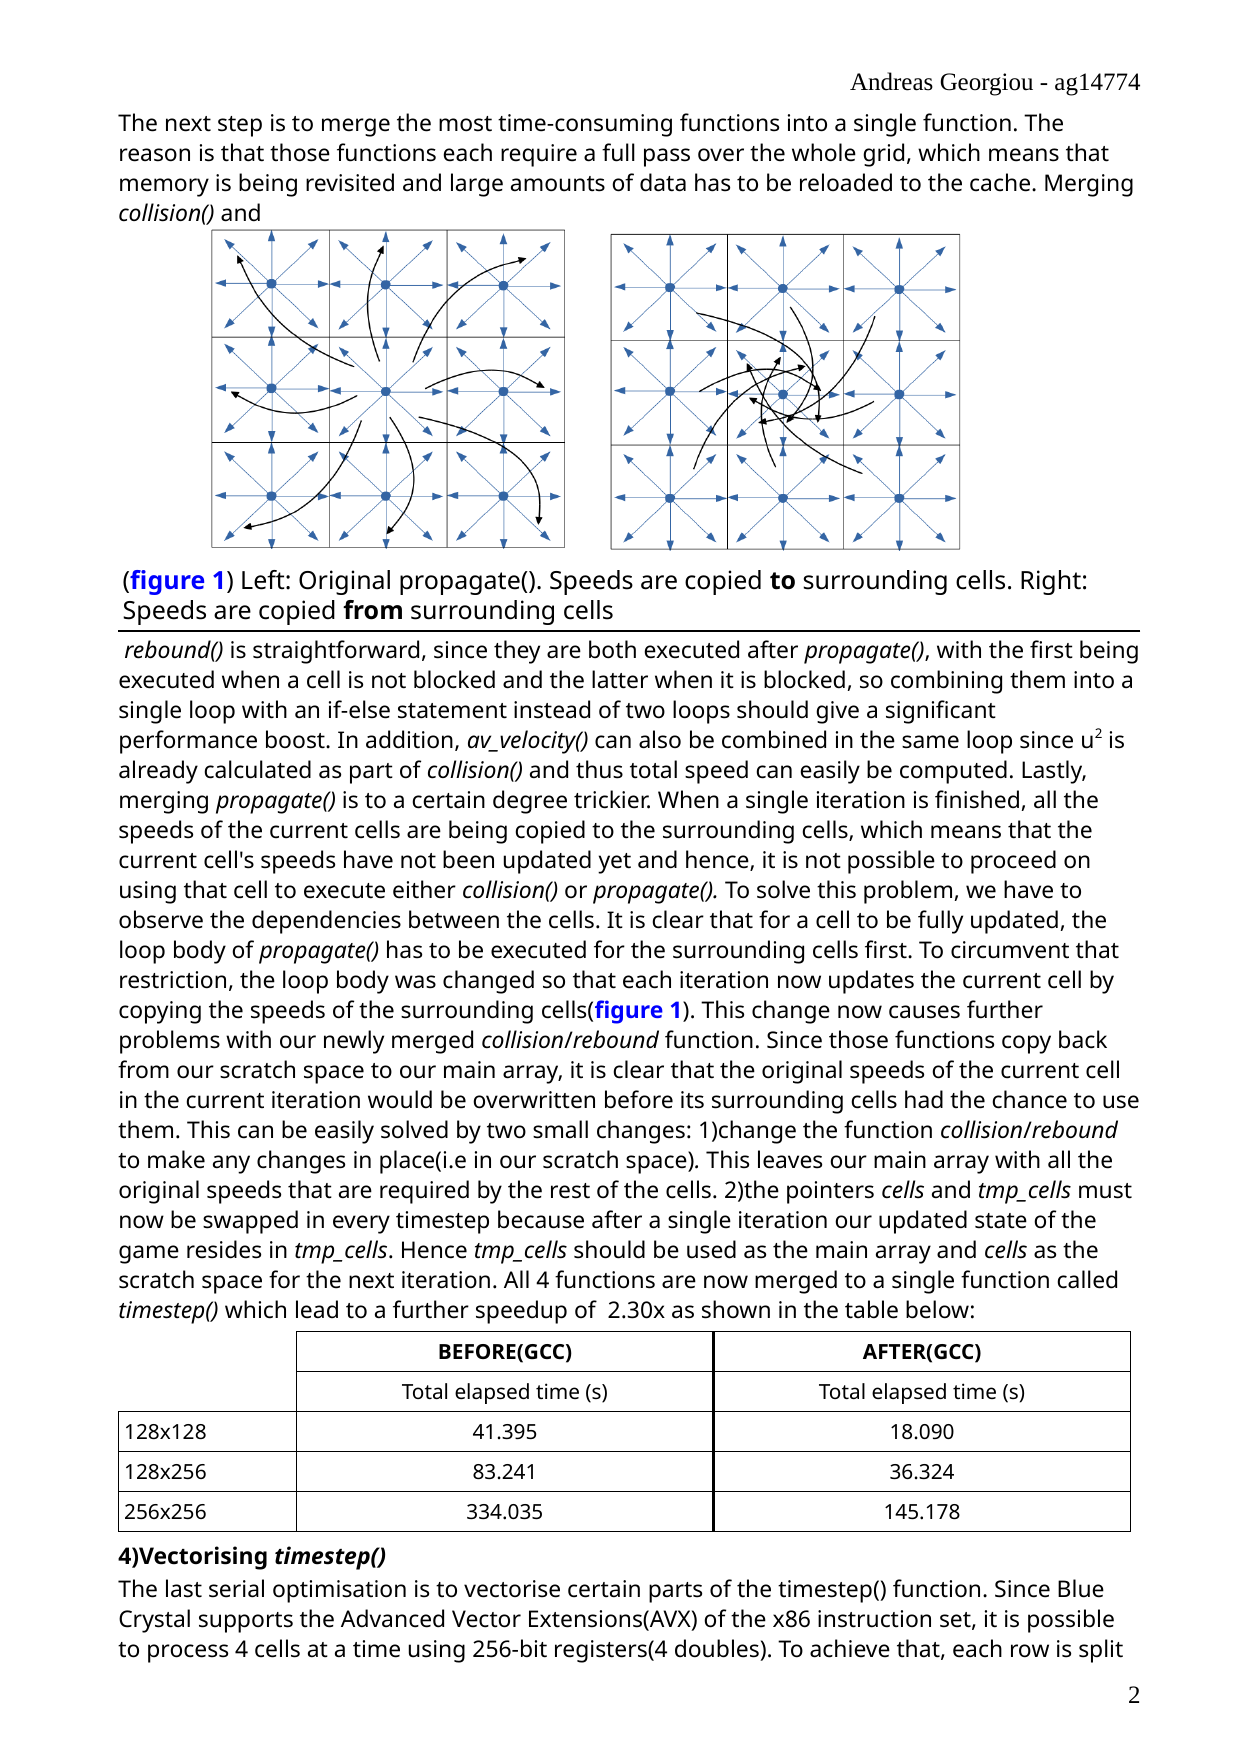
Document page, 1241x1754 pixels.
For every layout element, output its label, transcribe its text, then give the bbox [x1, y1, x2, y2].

table_cell 83.241 [297, 1452, 712, 1491]
table_cell 128x128 [119, 1412, 296, 1451]
table_cell 128x256 [119, 1452, 296, 1491]
table_cell 334.035 [297, 1492, 712, 1531]
table_cell 41.395 [297, 1412, 712, 1451]
text The next step is to merge the most time-consuming functions into a single function. The reason is that those functions each require a full pass over the whole grid, which means that memory is being revisited and large amounts of data has to be reloaded to the cache. Merging collision() and [118, 108, 1140, 228]
picture [610, 232, 961, 551]
table_header BEFORE(GCC) [297, 1332, 712, 1371]
table_cell 18.090 [715, 1412, 1130, 1451]
text 4)Vectorising timestep() [118, 1540, 1140, 1570]
text (figure 1) Left: Original propagate(). Speeds are copied to surrounding cells. Right: Speeds are copied from surrounding cells [118, 561, 1140, 630]
table_cell 145.178 [715, 1492, 1130, 1531]
text rebound() is straightforward, since they are both executed after propagate(), with the first being executed when a cell is not blocked and the latter when it is blocked, so combining them into a single loop with an if-else statement instead of two loops should give a significant performance boost. In addition, av_velocity() can also be combined in the same loop since u2 is already calculated as part of collision() and thus total speed can easily be computed. Lastly, merging propagate() is to a certain degree trickier. When a single iteration is finished, all the speeds of the current cells are being copied to the surrounding cells, which means that the current cell's speeds have not been updated yet and hence, it is not possible to proceed on using that cell to execute either collision() or propagate(). To solve this problem, we have to observe the dependencies between the cells. It is clear that for a cell to be fully updated, the loop body of propagate() has to be executed for the surrounding cells first. To circumvent that restriction, the loop body was changed so that each iteration now updates the current cell by copying the speeds of the surrounding cells(figure 1). This change now causes further problems with our newly merged collision/rebound function. Since those functions copy back from our scratch space to our main array, it is clear that the original speeds of the current cell in the current iteration would be overwritten before its surrounding cells had the chance to use them. This can be easily solved by two small changes: 1)change the function collision/rebound to make any changes in place(i.e in our scratch space). This leaves our main array with all the original speeds that are required by the rest of the cells. 2)the pointers cells and tmp_cells must now be swapped in every timestep because after a single iteration our updated state of the game resides in tmp_cells. Hence tmp_cells should be used as the main array and cells as the scratch space for the next iteration. All 4 functions are now merged to a single function called timestep() which lead to a further speedup of 2.30x as shown in the table below: [118, 635, 1140, 1325]
table_cell Total elapsed time (s) [297, 1372, 712, 1411]
picture [210, 228, 565, 549]
text The last serial optimisation is to vectorise certain parts of the timestep() function. Since Blue Crystal supports the Advanced Vector Extensions(AVX) of the x86 instruction set, it is possible to process 4 cells at a time using 256-bit registers(4 doubles). To achieve that, each row is split [118, 1573, 1140, 1663]
table_header AFTER(GCC) [715, 1332, 1130, 1371]
table_cell 256x256 [119, 1492, 296, 1531]
table_cell Total elapsed time (s) [715, 1372, 1130, 1411]
table_header [118, 1331, 296, 1371]
table_cell [118, 1371, 296, 1411]
table_cell 36.324 [715, 1452, 1130, 1491]
